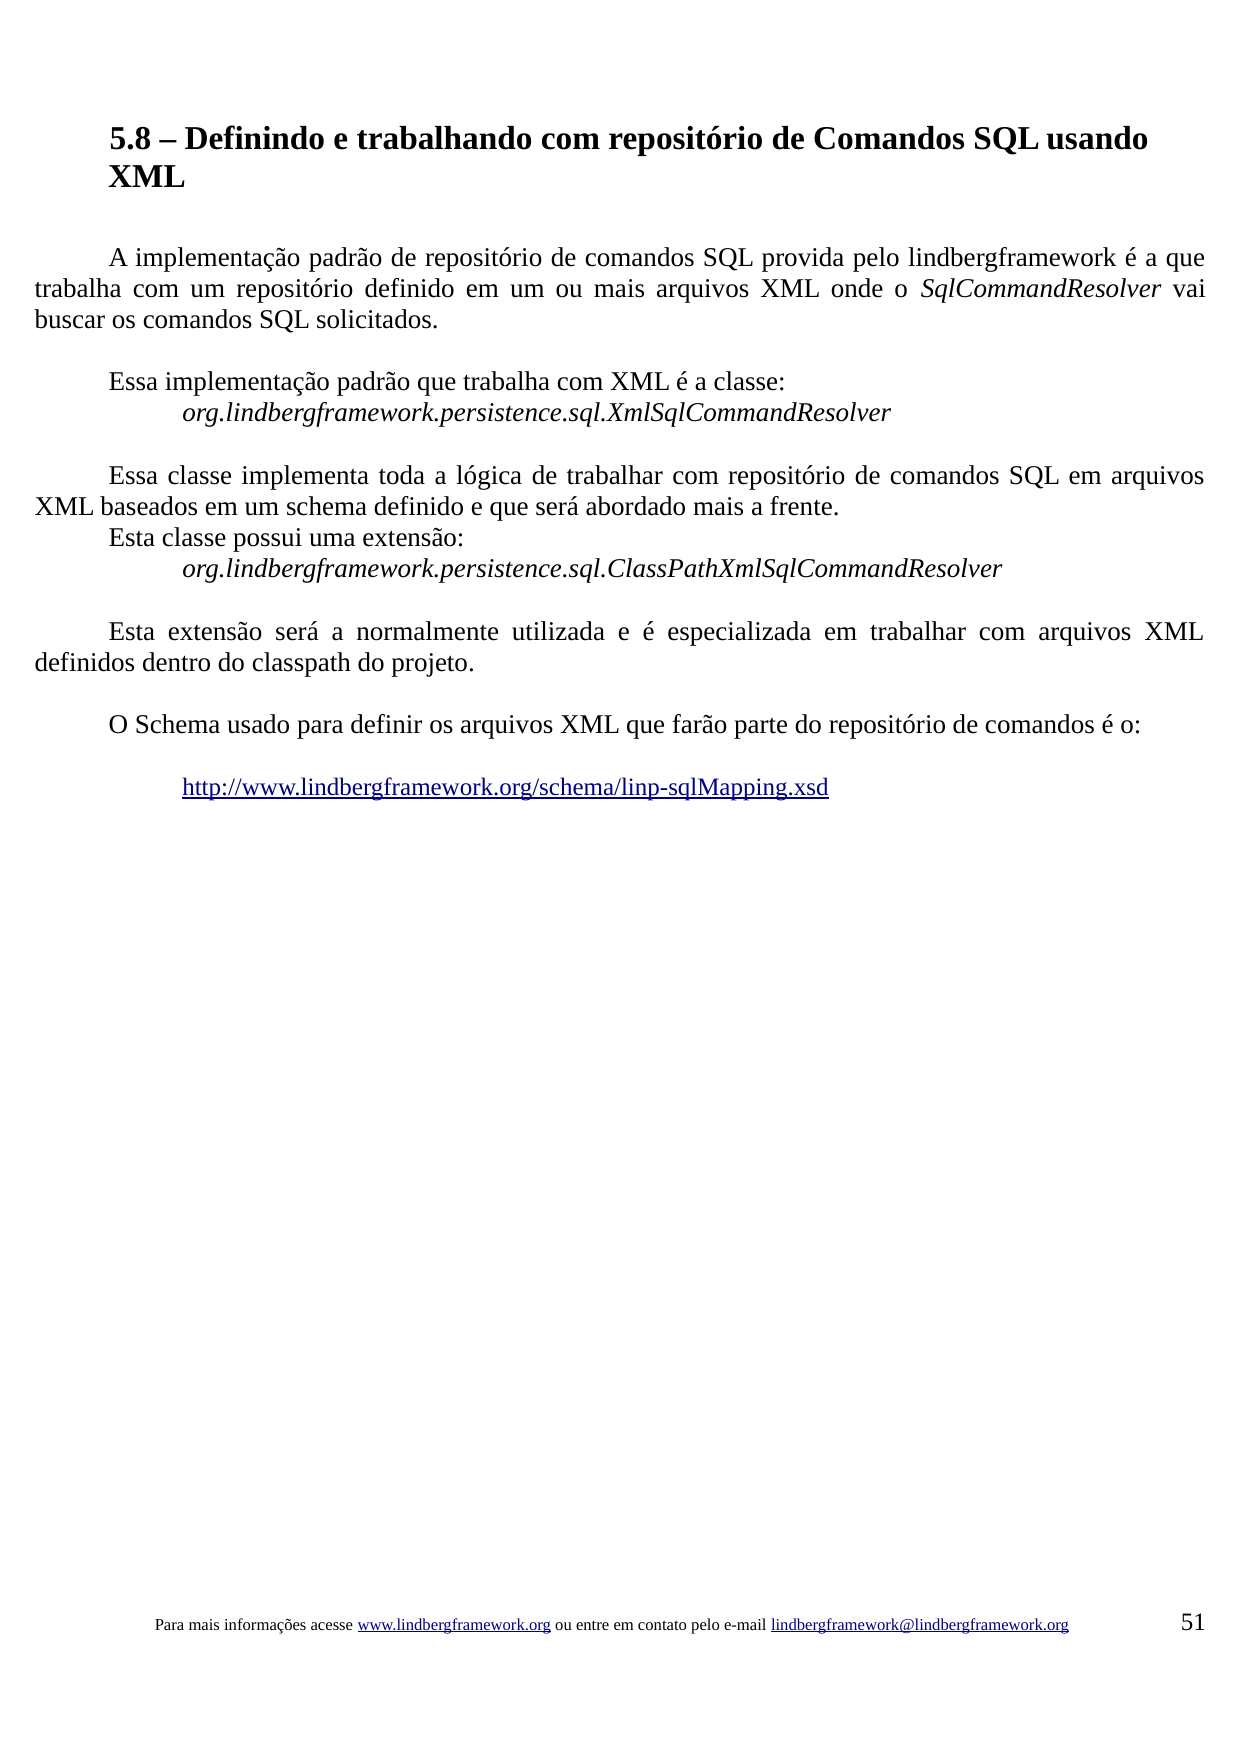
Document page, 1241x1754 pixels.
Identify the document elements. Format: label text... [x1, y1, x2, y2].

text O Schema usado para definir os arquivos XML que farão parte do repositório de comandos é o: [34, 708, 1206, 739]
text A implementação padrão de repositório de comandos SQL provida pelo lindbergframework é a que trabalha com um repositório definido em um ou mais arquivos XML onde o SqlCommandResolver vai buscar os comandos SQL solicitados. [34, 241, 1206, 334]
text Esta classe possui uma extensão: [34, 521, 1206, 552]
text Essa implementação padrão que trabalha com XML é a classe: [34, 365, 1206, 397]
subtitle 5.8 – Definindo e trabalhando com repositório de Comandos SQL usando XML [108, 118, 1206, 195]
text http://www.lindbergframework.org/schema/linp-sqlMapping.xsd [34, 770, 1206, 801]
text org.lindbergframework.persistence.sql.ClassPathXmlSqlCommandResolver [34, 552, 1206, 583]
text Esta extensão será a normalmente utilizada e é especializada em trabalhar com arquivos XML definidos dentro do classpath do projeto. [34, 614, 1206, 677]
text org.lindbergframework.persistence.sql.XmlSqlCommandResolver [34, 397, 1206, 428]
text Essa classe implementa toda a lógica de trabalhar com repositório de comandos SQL em arquivos XML baseados em um schema definido e que será abordado mais a frente. [34, 459, 1206, 521]
